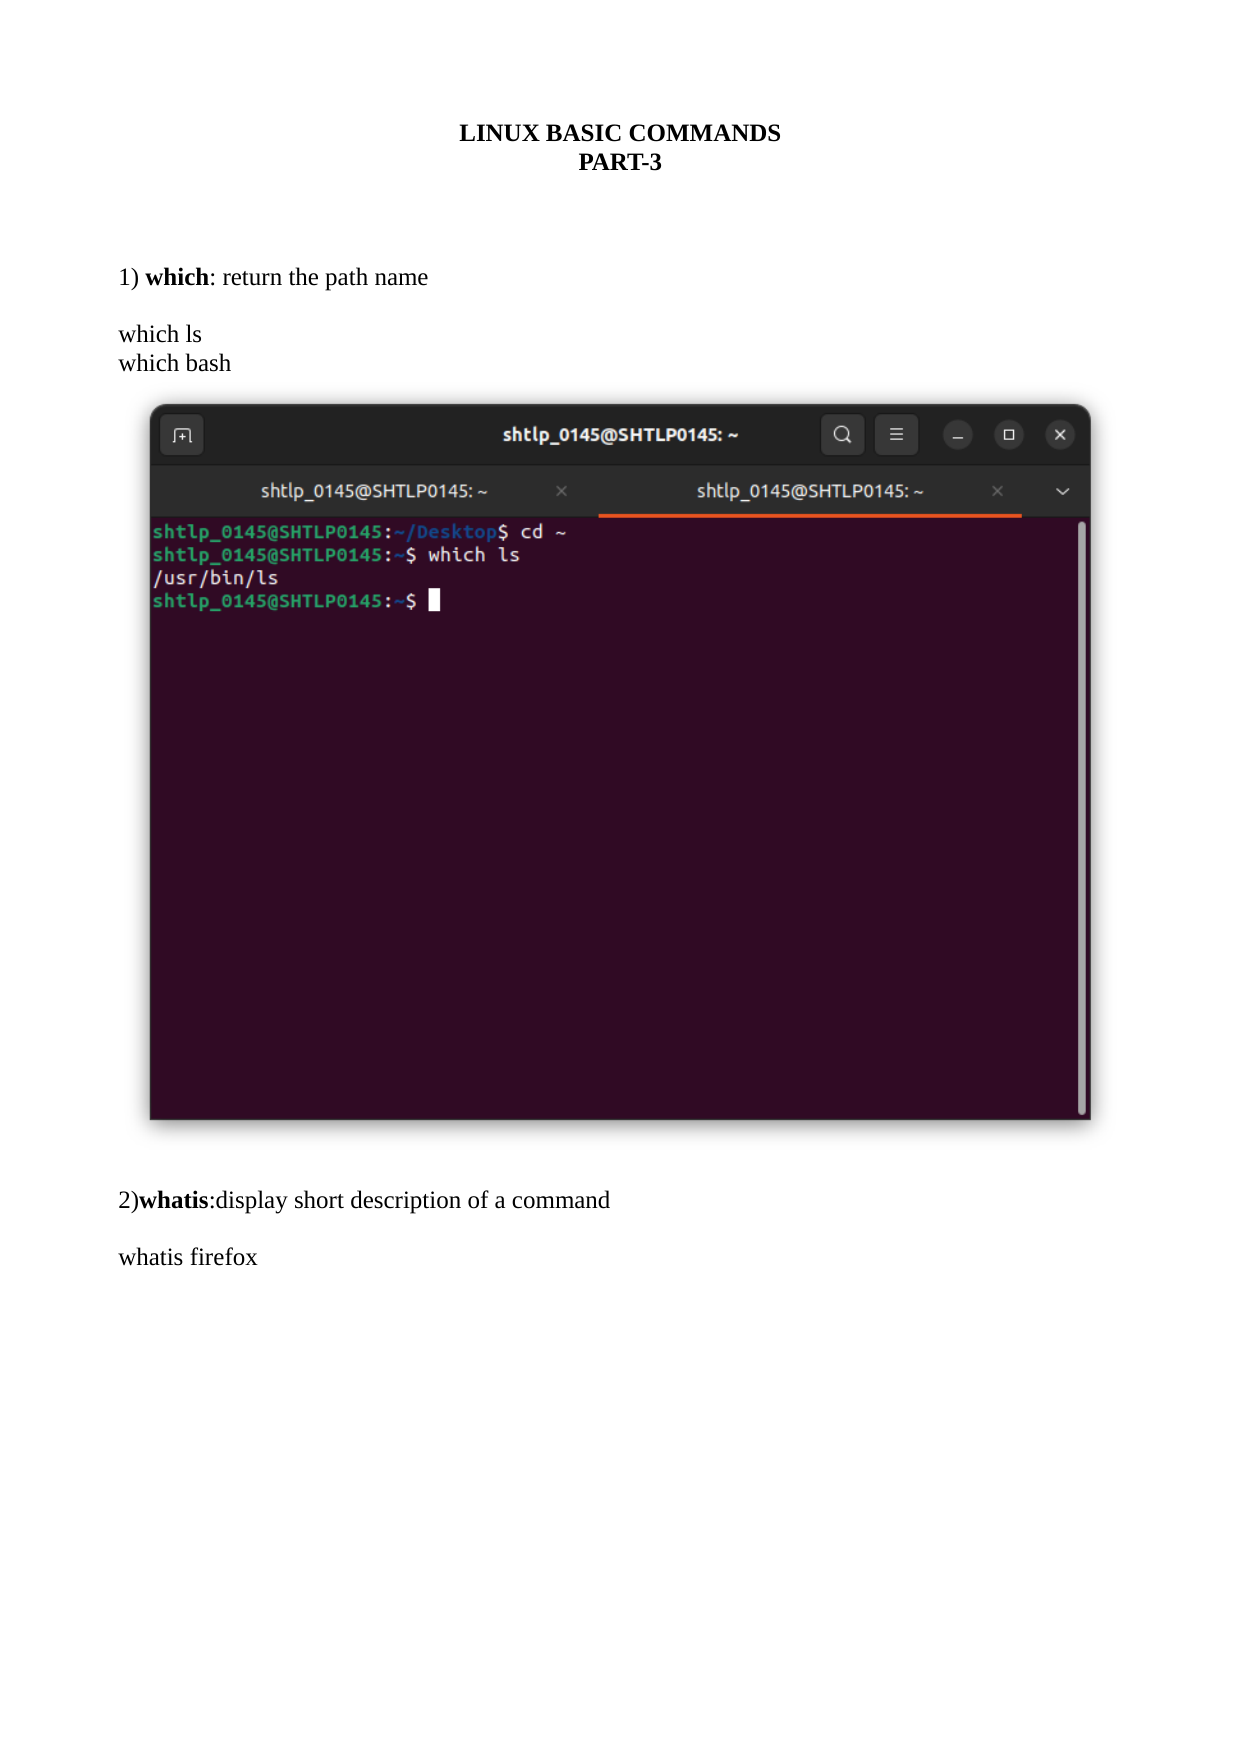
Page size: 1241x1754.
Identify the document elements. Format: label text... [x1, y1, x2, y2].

text whatis firefox [118, 1242, 1122, 1271]
text PART-3 [118, 147, 1122, 176]
picture [118, 376, 1123, 1156]
text 1) which: return the path name [118, 262, 1122, 291]
text LINUX BASIC COMMANDS [118, 118, 1122, 147]
text which bash [118, 348, 1122, 376]
text which ls [118, 319, 1122, 348]
text 2)whatis:display short description of a command [118, 1185, 1122, 1213]
